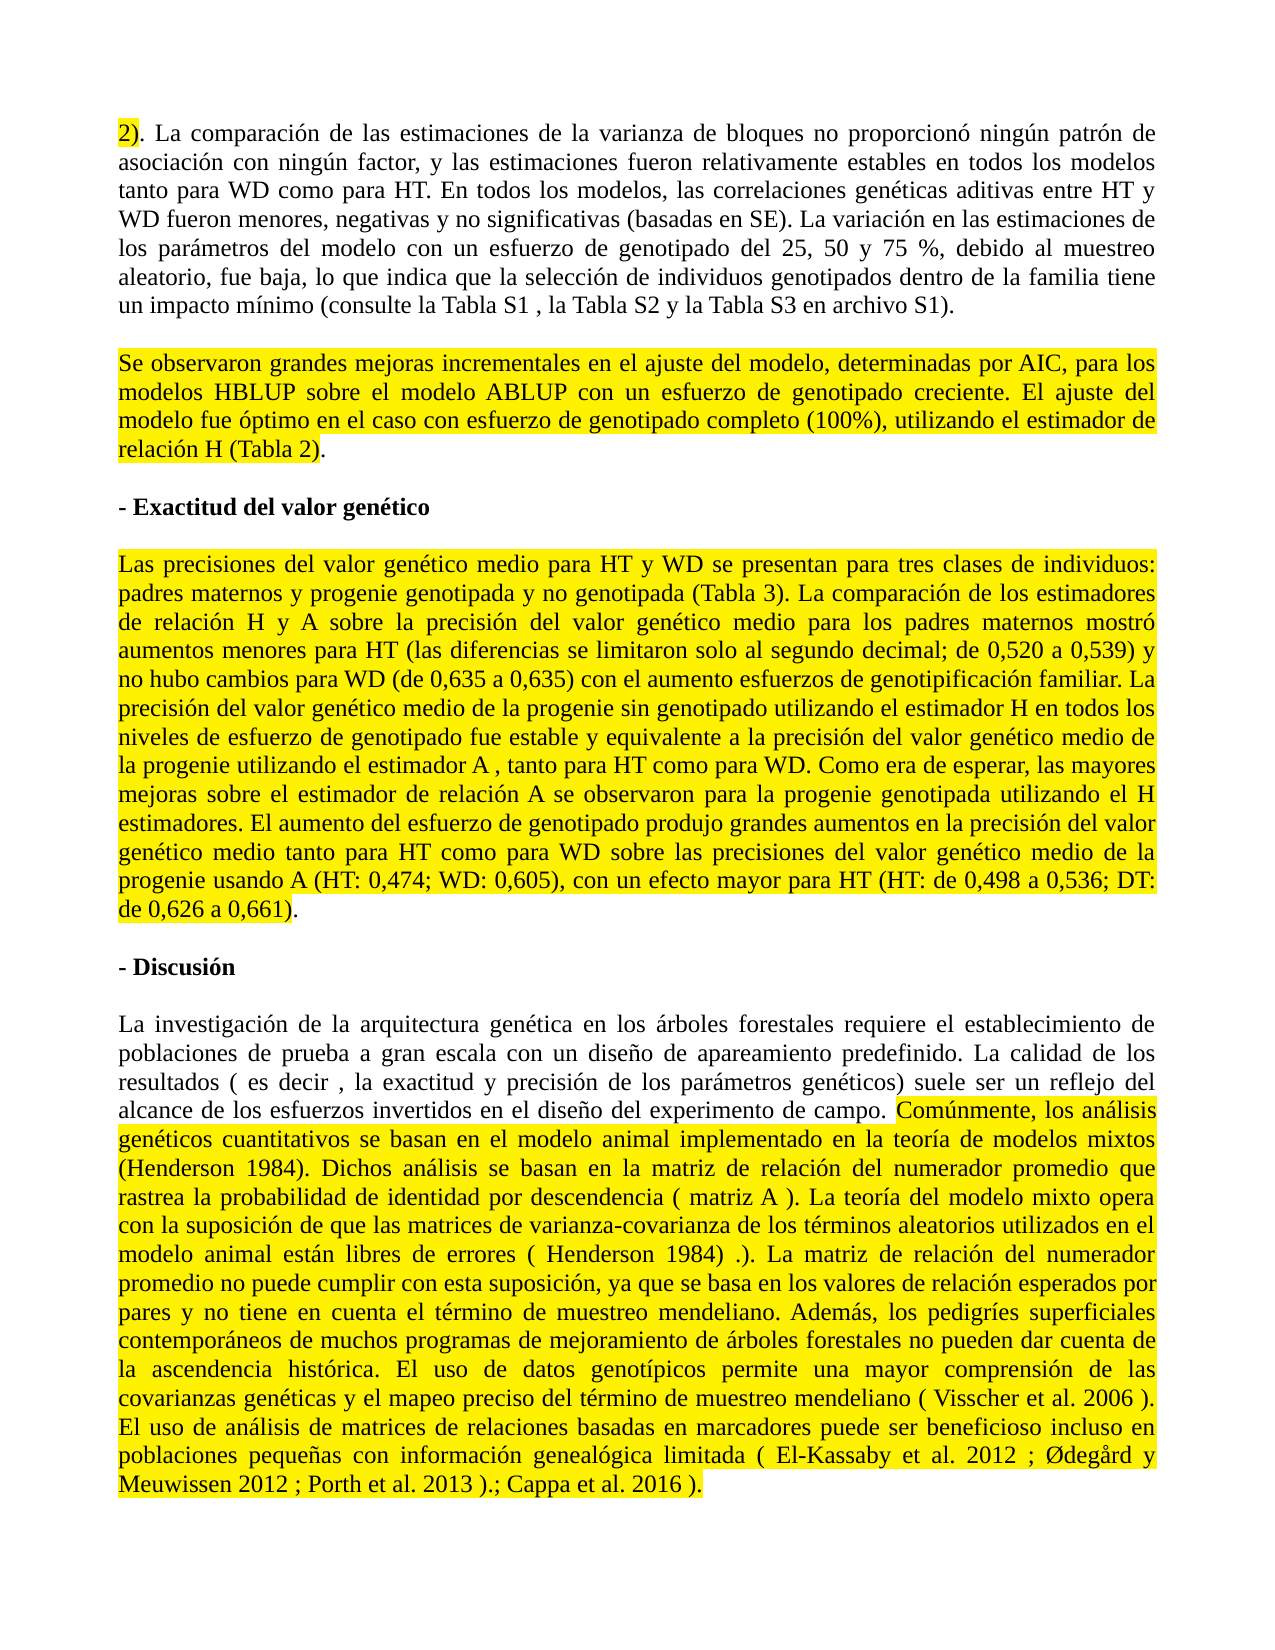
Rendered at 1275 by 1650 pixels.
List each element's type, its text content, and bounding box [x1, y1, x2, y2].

text La investigación de la arquitectura genética en los árboles forestales requiere el establecimiento de poblaciones de prueba a gran escala con un diseño de apareamiento predefinido. La calidad de los resultados ( es decir , la exactitud y precisión de los parámetros genéticos) suele ser un reflejo del alcance de los esfuerzos invertidos en el diseño del experimento de campo. Comúnmente, los análisis genéticos cuantitativos se basan en el modelo animal implementado en la teoría de modelos mixtos (Henderson 1984). Dichos análisis se basan en la matriz de relación del numerador promedio que rastrea la probabilidad de identidad por descendencia ( matriz A ). La teoría del modelo mixto opera con la suposición de que las matrices de varianza-covarianza de los términos aleatorios utilizados en el modelo animal están libres de errores ( Henderson 1984) .). La matriz de relación del numerador promedio no puede cumplir con esta suposición, ya que se basa en los valores de relación esperados por pares y no tiene en cuenta el término de muestreo mendeliano. Además, los pedigríes superficiales contemporáneos de muchos programas de mejoramiento de árboles forestales no pueden dar cuenta de la ascendencia histórica. El uso de datos genotípicos permite una mayor comprensión de las covarianzas genéticas y el mapeo preciso del término de muestreo mendeliano ( Visscher et al. 2006 ). El uso de análisis de matrices de relaciones basadas en marcadores puede ser beneficioso incluso en poblaciones pequeñas con información genealógica limitada ( El-Kassaby et al. 2012 ; Ødegård y Meuwissen 2012 ; Porth et al. 2013 ).; Cappa et al. 2016 ). [118, 1009, 1157, 1498]
text Las precisiones del valor genético medio para HT y WD se presentan para tres clases de individuos: padres maternos y progenie genotipada y no genotipada (Tabla 3). La comparación de los estimadores de relación H y A sobre la precisión del valor genético medio para los padres maternos mostró aumentos menores para HT (las diferencias se limitaron solo al segundo decimal; de 0,520 a 0,539) y no hubo cambios para WD (de 0,635 a 0,635) con el aumento esfuerzos de genotipificación familiar. La precisión del valor genético medio de la progenie sin genotipado utilizando el estimador H en todos los niveles de esfuerzo de genotipado fue estable y equivalente a la precisión del valor genético medio de la progenie utilizando el estimador A , tanto para HT como para WD. Como era de esperar, las mayores mejoras sobre el estimador de relación A se observaron para la progenie genotipada utilizando el H estimadores. El aumento del esfuerzo de genotipado produjo grandes aumentos en la precisión del valor genético medio tanto para HT como para WD sobre las precisiones del valor genético medio de la progenie usando A (HT: 0,474; WD: 0,605), con un efecto mayor para HT (HT: de 0,498 a 0,536; DT: de 0,626 a 0,661). [118, 549, 1157, 923]
text Se observaron grandes mejoras incrementales en el ajuste del modelo, determinadas por AIC, para los modelos HBLUP sobre el modelo ABLUP con un esfuerzo de genotipado creciente. El ajuste del modelo fue óptimo en el caso con esfuerzo de genotipado completo (100%), utilizando el estimador de relación H (Tabla 2). [118, 348, 1157, 463]
text - Exactitud del valor genético [118, 492, 1157, 521]
text - Discusión [118, 952, 1157, 981]
text 2). La comparación de las estimaciones de la varianza de bloques no proporcionó ningún patrón de asociación con ningún factor, y las estimaciones fueron relativamente estables en todos los modelos tanto para WD como para HT. En todos los modelos, las correlaciones genéticas aditivas entre HT y WD fueron menores, negativas y no significativas (basadas en SE). La variación en las estimaciones de los parámetros del modelo con un esfuerzo de genotipado del 25, 50 y 75 %, debido al muestreo aleatorio, fue baja, lo que indica que la selección de individuos genotipados dentro de la familia tiene un impacto mínimo (consulte la Tabla S1 , la Tabla S2 y la Tabla S3 en archivo S1). [118, 118, 1157, 319]
